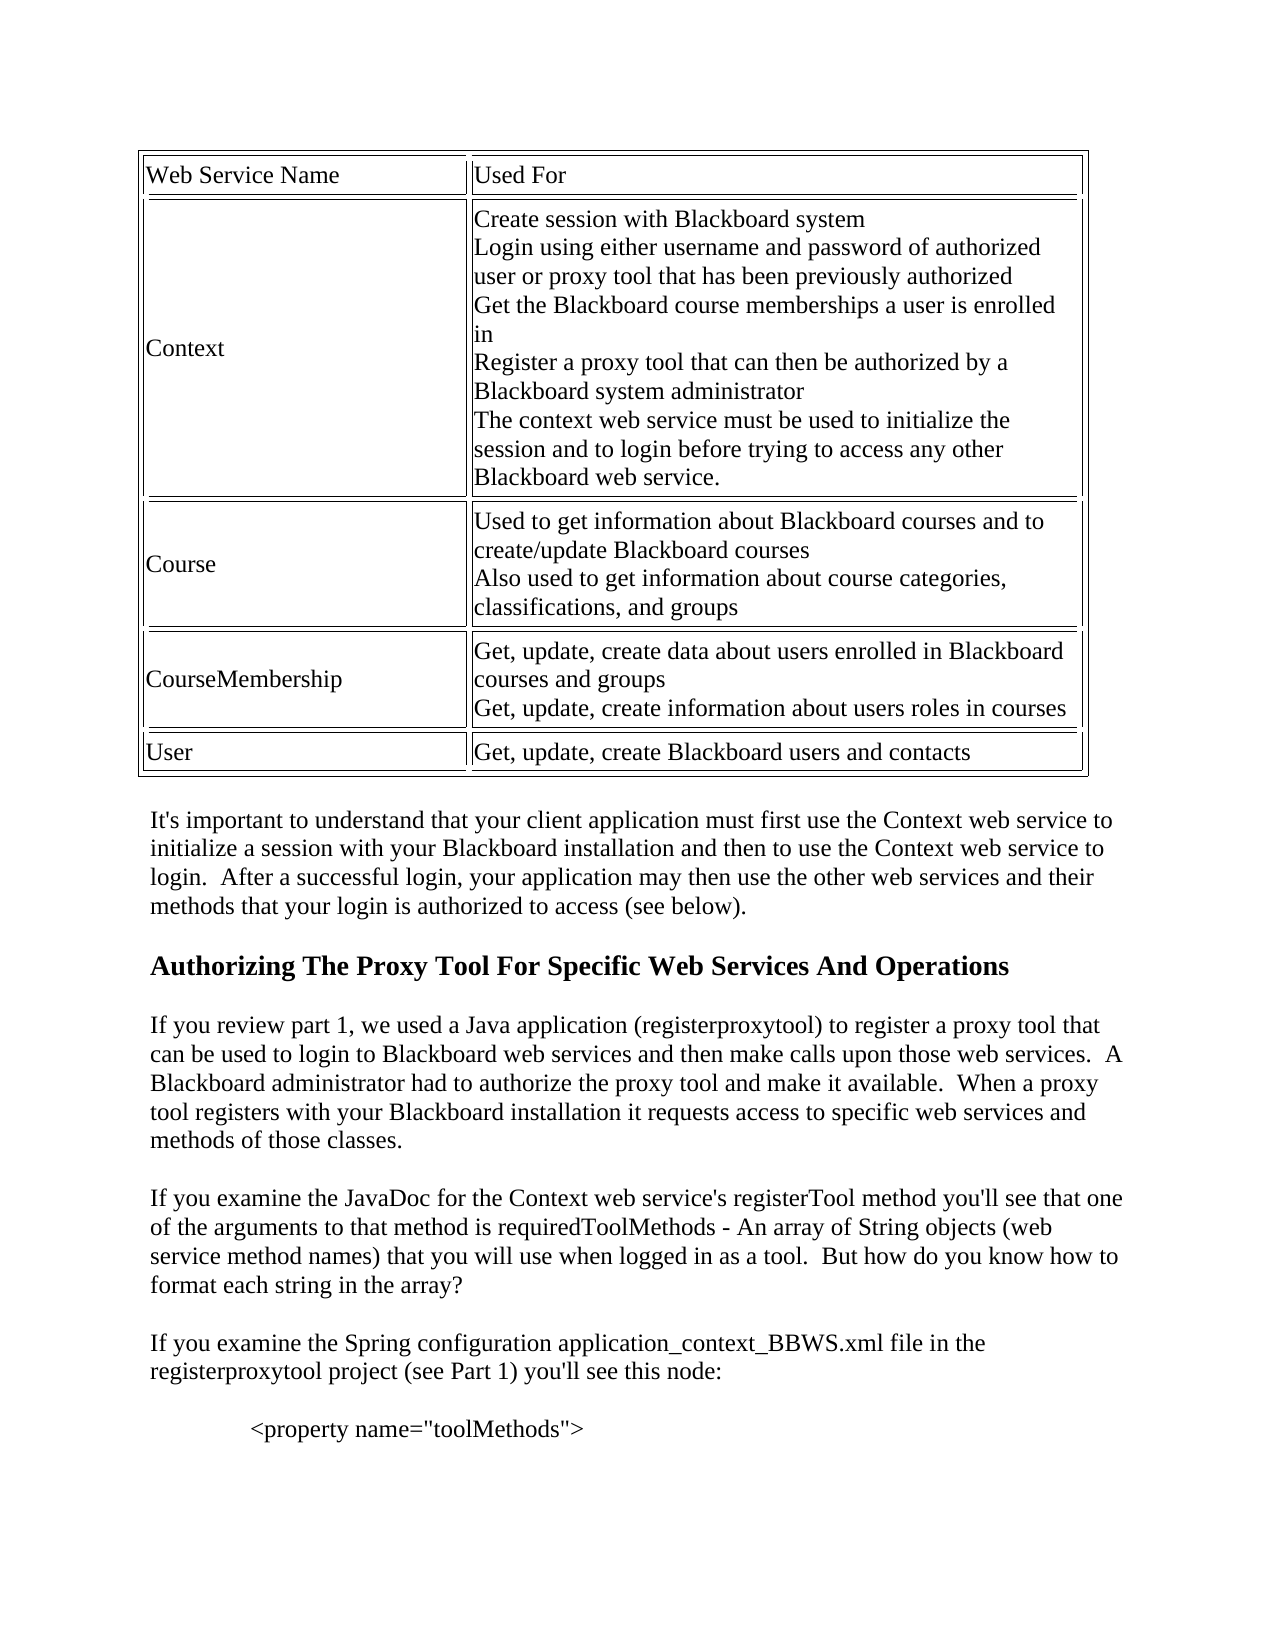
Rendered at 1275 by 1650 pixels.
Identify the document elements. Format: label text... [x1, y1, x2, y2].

table_header Web Service Name [141, 151, 469, 193]
table_cell Get, update, create Blackboard users and contacts [469, 727, 1085, 770]
text <property name="toolMethods"> [150, 1414, 1125, 1443]
text If you examine the JavaDoc for the Context web service's registerTool method you'll see that one of the arguments to that method is requiredToolMethods - An array of String objects (web service method names) that you will use when logged in as a tool. But how do you know how to format each string in the array? [150, 1183, 1125, 1298]
table_cell User [141, 727, 469, 770]
table_cell Get, update, create data about users enrolled in Blackboard courses and groups Get, update, create information about users roles in courses [469, 626, 1085, 727]
text If you examine the Spring configuration application_context_BBWS.xml file in the registerproxytool project (see Part 1) you'll see this node: [150, 1328, 1125, 1385]
text It's important to understand that your client application must first use the Context web service to initialize a session with your Blackboard installation and then to use the Context web service to login. After a successful login, your application may then use the other web services and their methods that your login is authorized to access (see below). [150, 805, 1125, 920]
table_cell Course [141, 496, 469, 626]
subtitle Authorizing The Proxy Tool For Specific Web Services And Operations [150, 949, 1125, 981]
table_cell Context [141, 194, 469, 496]
table_cell Create session with Blackboard system Login using either username and password of authorized user or proxy tool that has been previously authorized Get the Blackboard course memberships a user is enrolled in Register a proxy tool that can then be authorized by a Blackboard system administrator The context web service must be used to initialize the session and to login before trying to access any other Blackboard web service. [469, 194, 1085, 496]
table_header Used For [469, 151, 1085, 193]
table_cell CourseMembership [141, 626, 469, 727]
table_cell Used to get information about Blackboard courses and to create/update Blackboard courses Also used to get information about course categories, classifications, and groups [469, 496, 1085, 626]
text If you review part 1, we used a Java application (registerproxytool) to register a proxy tool that can be used to login to Blackboard web services and then make calls upon those web services. A Blackboard administrator had to authorize the proxy tool and make it available. When a proxy tool registers with your Blackboard installation it requests access to specific web services and methods of those classes. [150, 1011, 1125, 1154]
